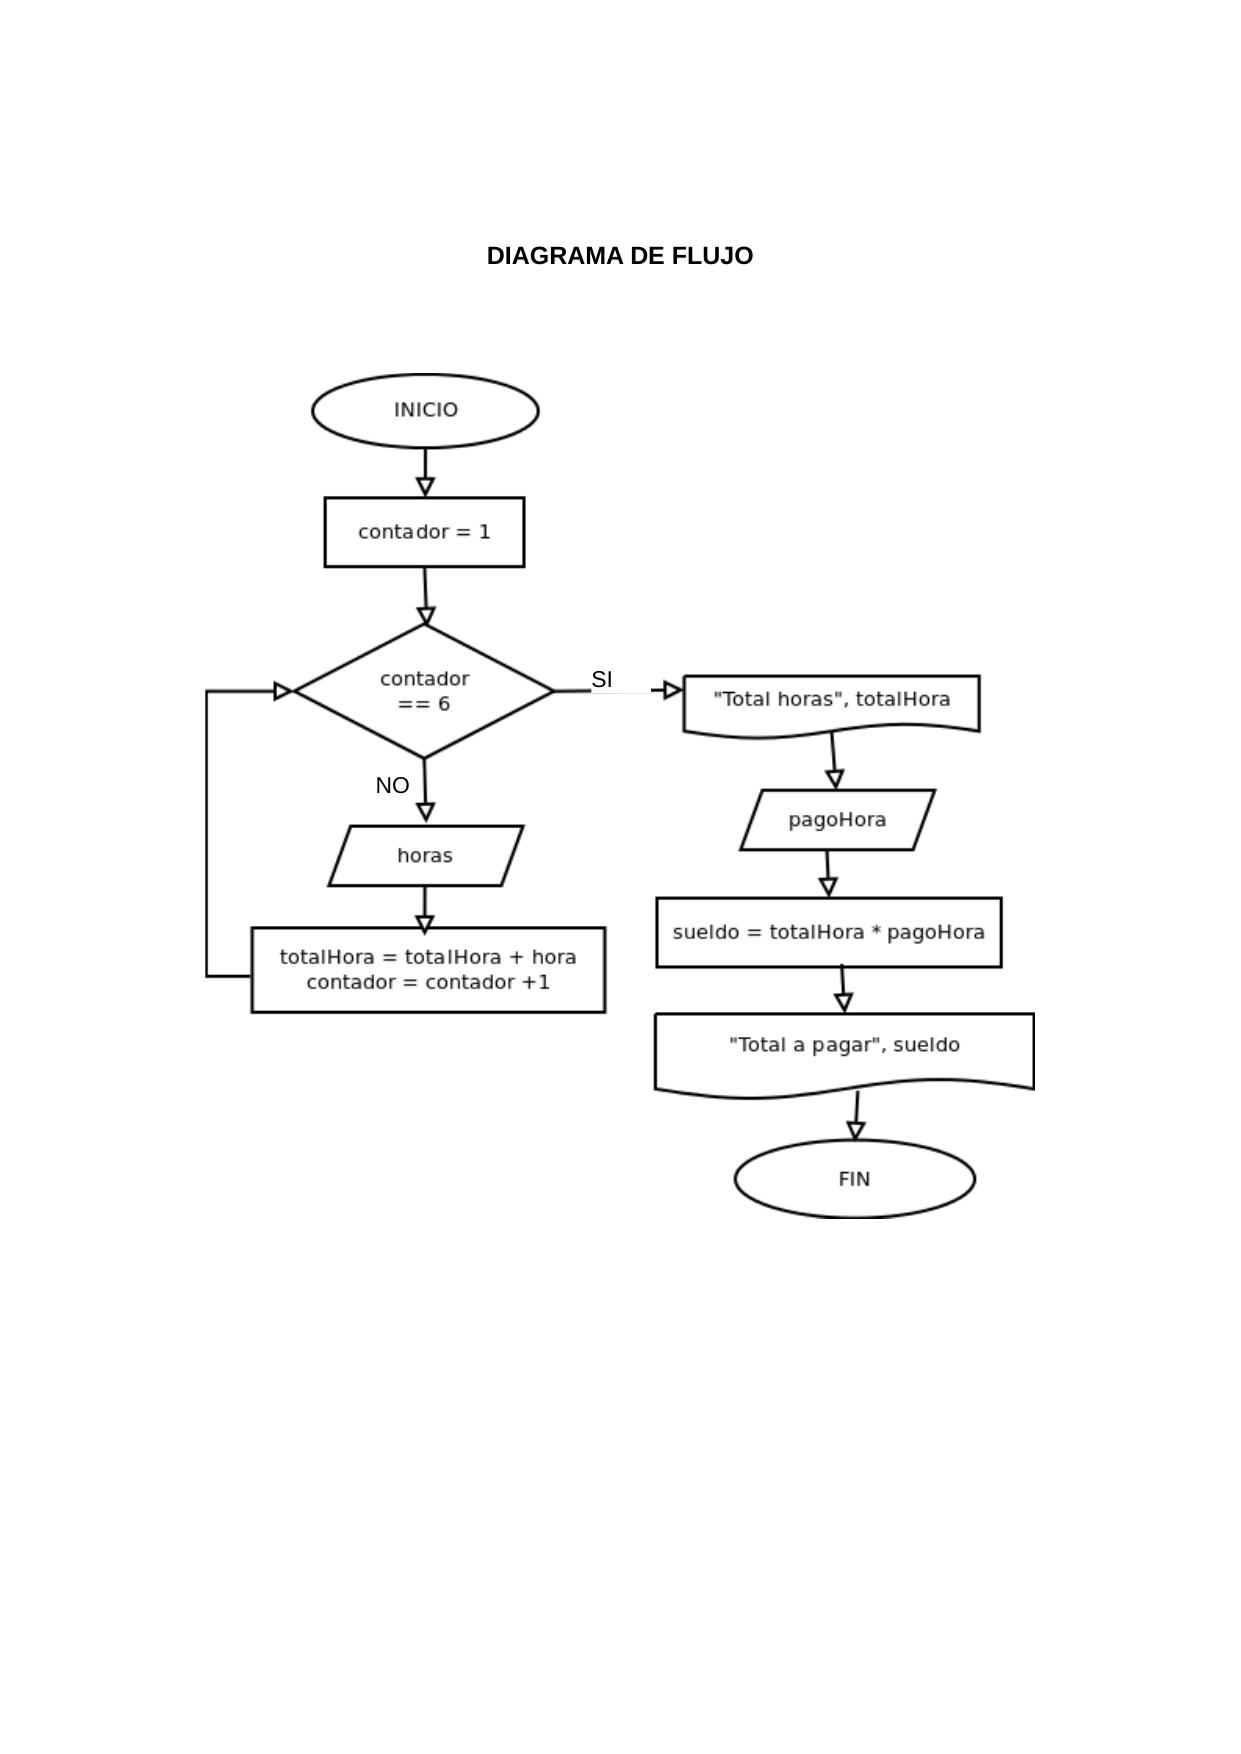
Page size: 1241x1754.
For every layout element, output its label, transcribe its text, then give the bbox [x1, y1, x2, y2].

picture [205, 373, 1035, 1219]
text DIAGRAMA DE FLUJO [150, 241, 1090, 269]
